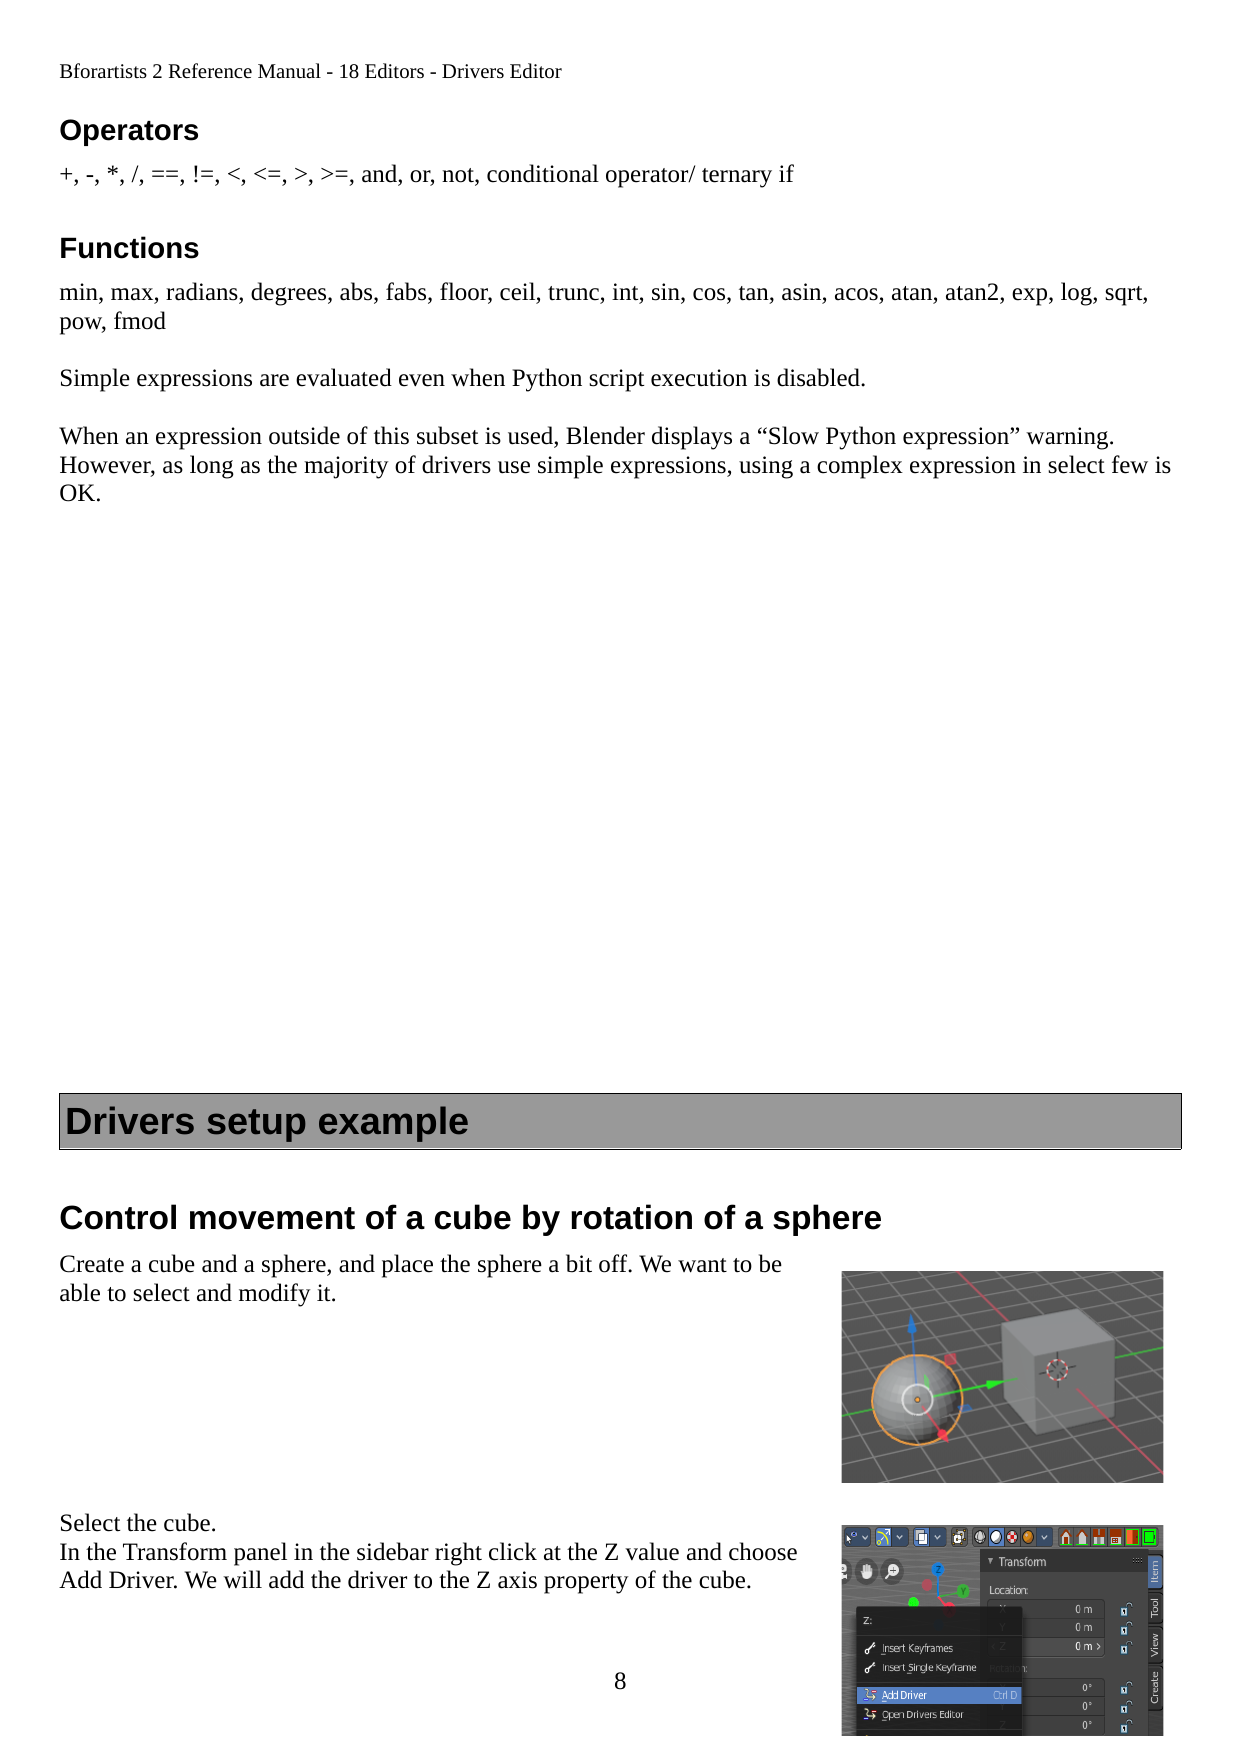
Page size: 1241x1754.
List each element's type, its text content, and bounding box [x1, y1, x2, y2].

text Select the cube. [59, 1508, 1181, 1537]
picture [841, 1271, 1164, 1483]
text +, -, *, /, ==, !=, <, <=, >, >=, and, or, not, conditional operator/ ternary if [59, 159, 1181, 188]
subtitle Operators [59, 113, 1181, 146]
subtitle Functions [59, 231, 1181, 265]
text Simple expressions are evaluated even when Python script execution is disabled. [59, 363, 1181, 392]
text In the Transform panel in the sidebar right click at the Z value and choose Add Driver. We will add the driver to the Z axis property of the cube. [59, 1537, 841, 1594]
table_header Drivers setup example [60, 1094, 1181, 1148]
picture [841, 1525, 1164, 1736]
text Create a cube and a sphere, and place the sphere a bit off. We want to be able to select and modify it. [59, 1249, 1181, 1307]
text min, max, radians, degrees, abs, fabs, floor, ceil, trunc, int, sin, cos, tan, asin, acos, atan, atan2, exp, log, sqrt, pow, fmod [59, 277, 1181, 335]
text When an expression outside of this subset is used, Blender displays a “Slow Python expression” warning. However, as long as the majority of drivers use simple expressions, using a complex expression in select few is OK. [59, 421, 1181, 507]
subtitle Control movement of a cube by rotation of a sphere [59, 1198, 1181, 1237]
